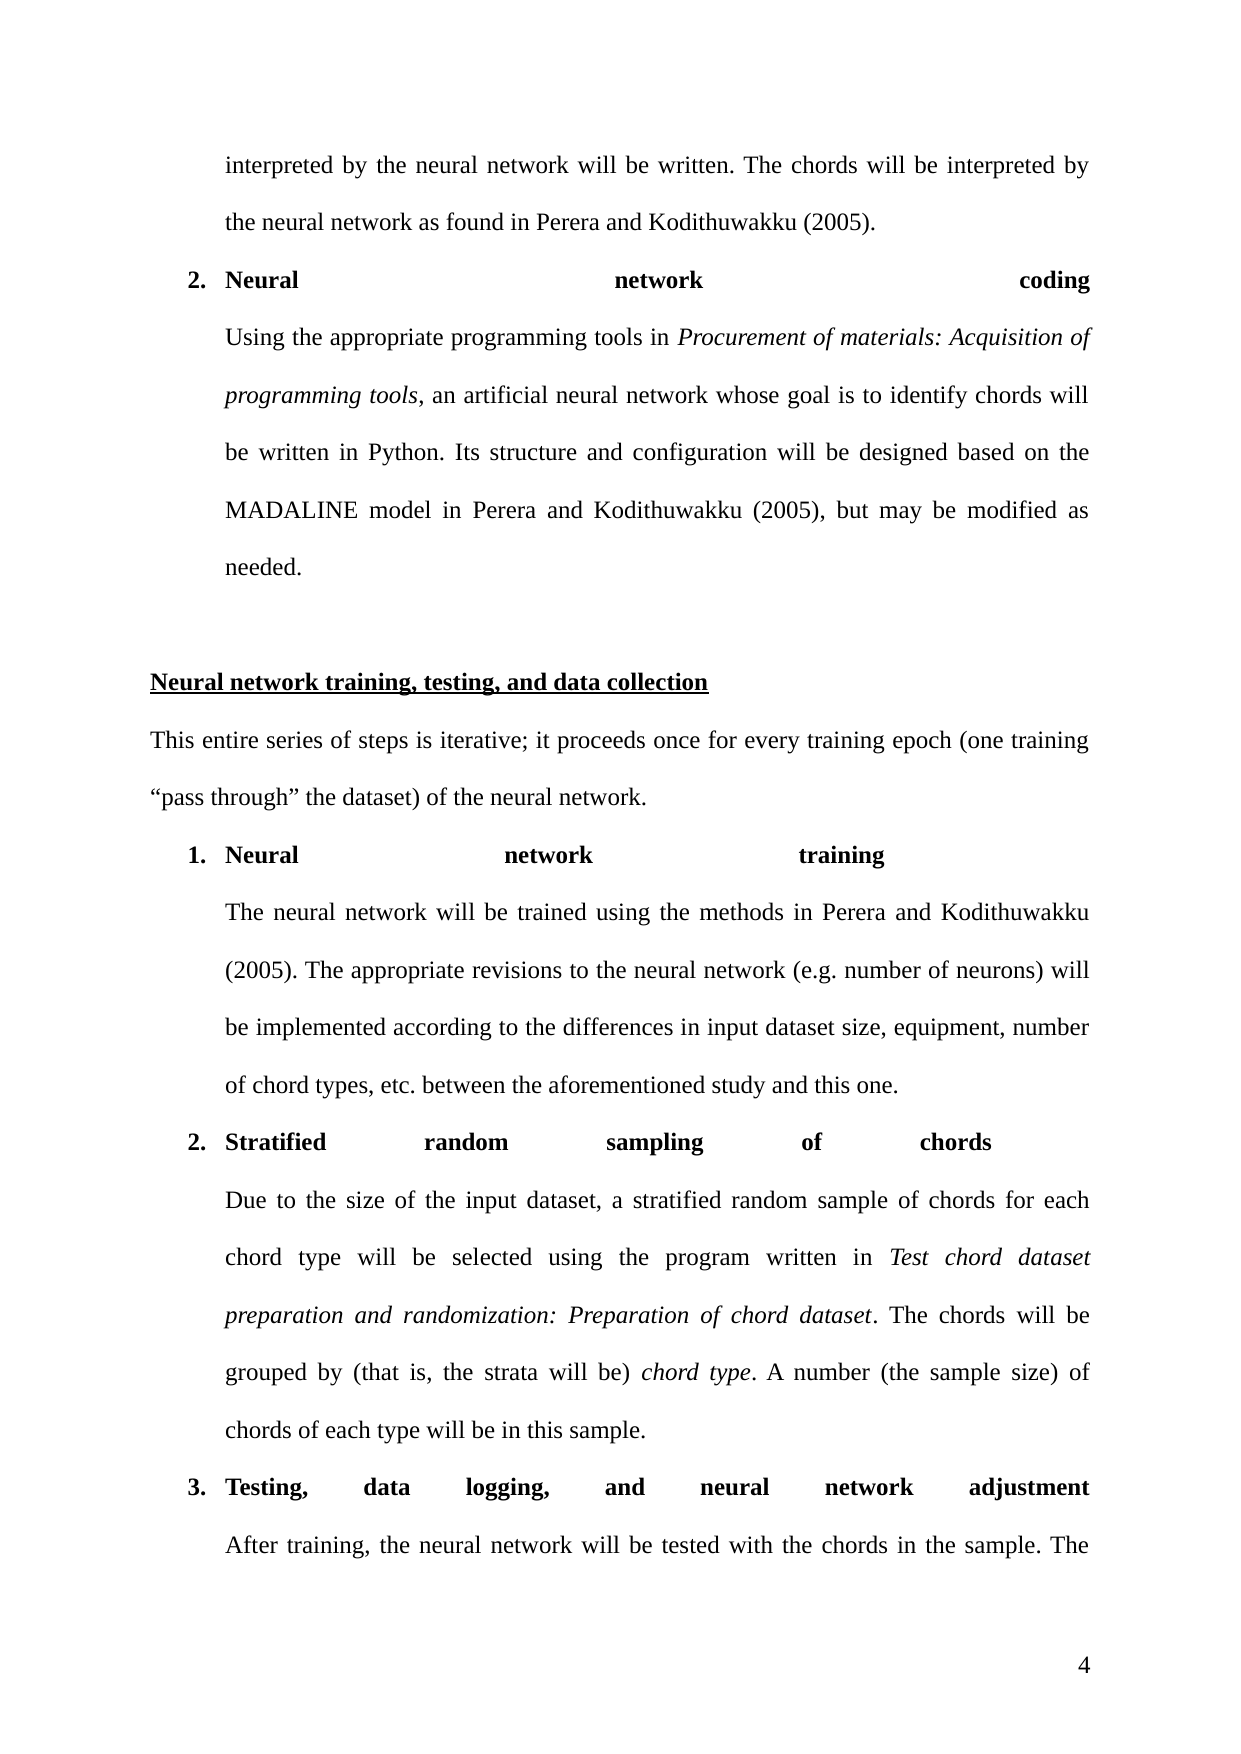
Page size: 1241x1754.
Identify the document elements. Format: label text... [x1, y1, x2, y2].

text Neural network training, testing, and data collection [150, 667, 1090, 696]
list Neural network training The neural network will be trained using the methods in Perera and Kodithuwakku (2005). The appropriate revisions to the neural network (e.g. number of neurons) will be implemented according to the differences in input dataset size, equipment, number of chord types, etc. between the aforementioned study and this one. [187, 840, 1090, 1099]
list Neural network coding Using the appropriate programming tools in Procurement of materials: Acquisition of programming tools, an artificial neural network whose goal is to identify chords will be written in Python. Its structure and configuration will be designed based on the MADALINE model in Perera and Kodithuwakku (2005), but may be modified as needed. [187, 265, 1090, 581]
list interpreted by the neural network will be written. The chords will be interpreted by the neural network as found in Perera and Kodithuwakku (2005). [187, 150, 1090, 236]
list Testing, data logging, and neural network adjustment After training, the neural network will be tested with the chords in the sample. The [187, 1472, 1090, 1559]
list Stratified random sampling of chords Due to the size of the input dataset, a stratified random sample of chords for each chord type will be selected using the program written in Test chord dataset preparation and randomization: Preparation of chord dataset. The chords will be grouped by (that is, the strata will be) chord type. A number (the sample size) of chords of each type will be in this sample. [187, 1127, 1090, 1444]
text This entire series of steps is iterative; it proceeds once for every training epoch (one training “pass through” the dataset) of the neural network. [150, 725, 1090, 811]
